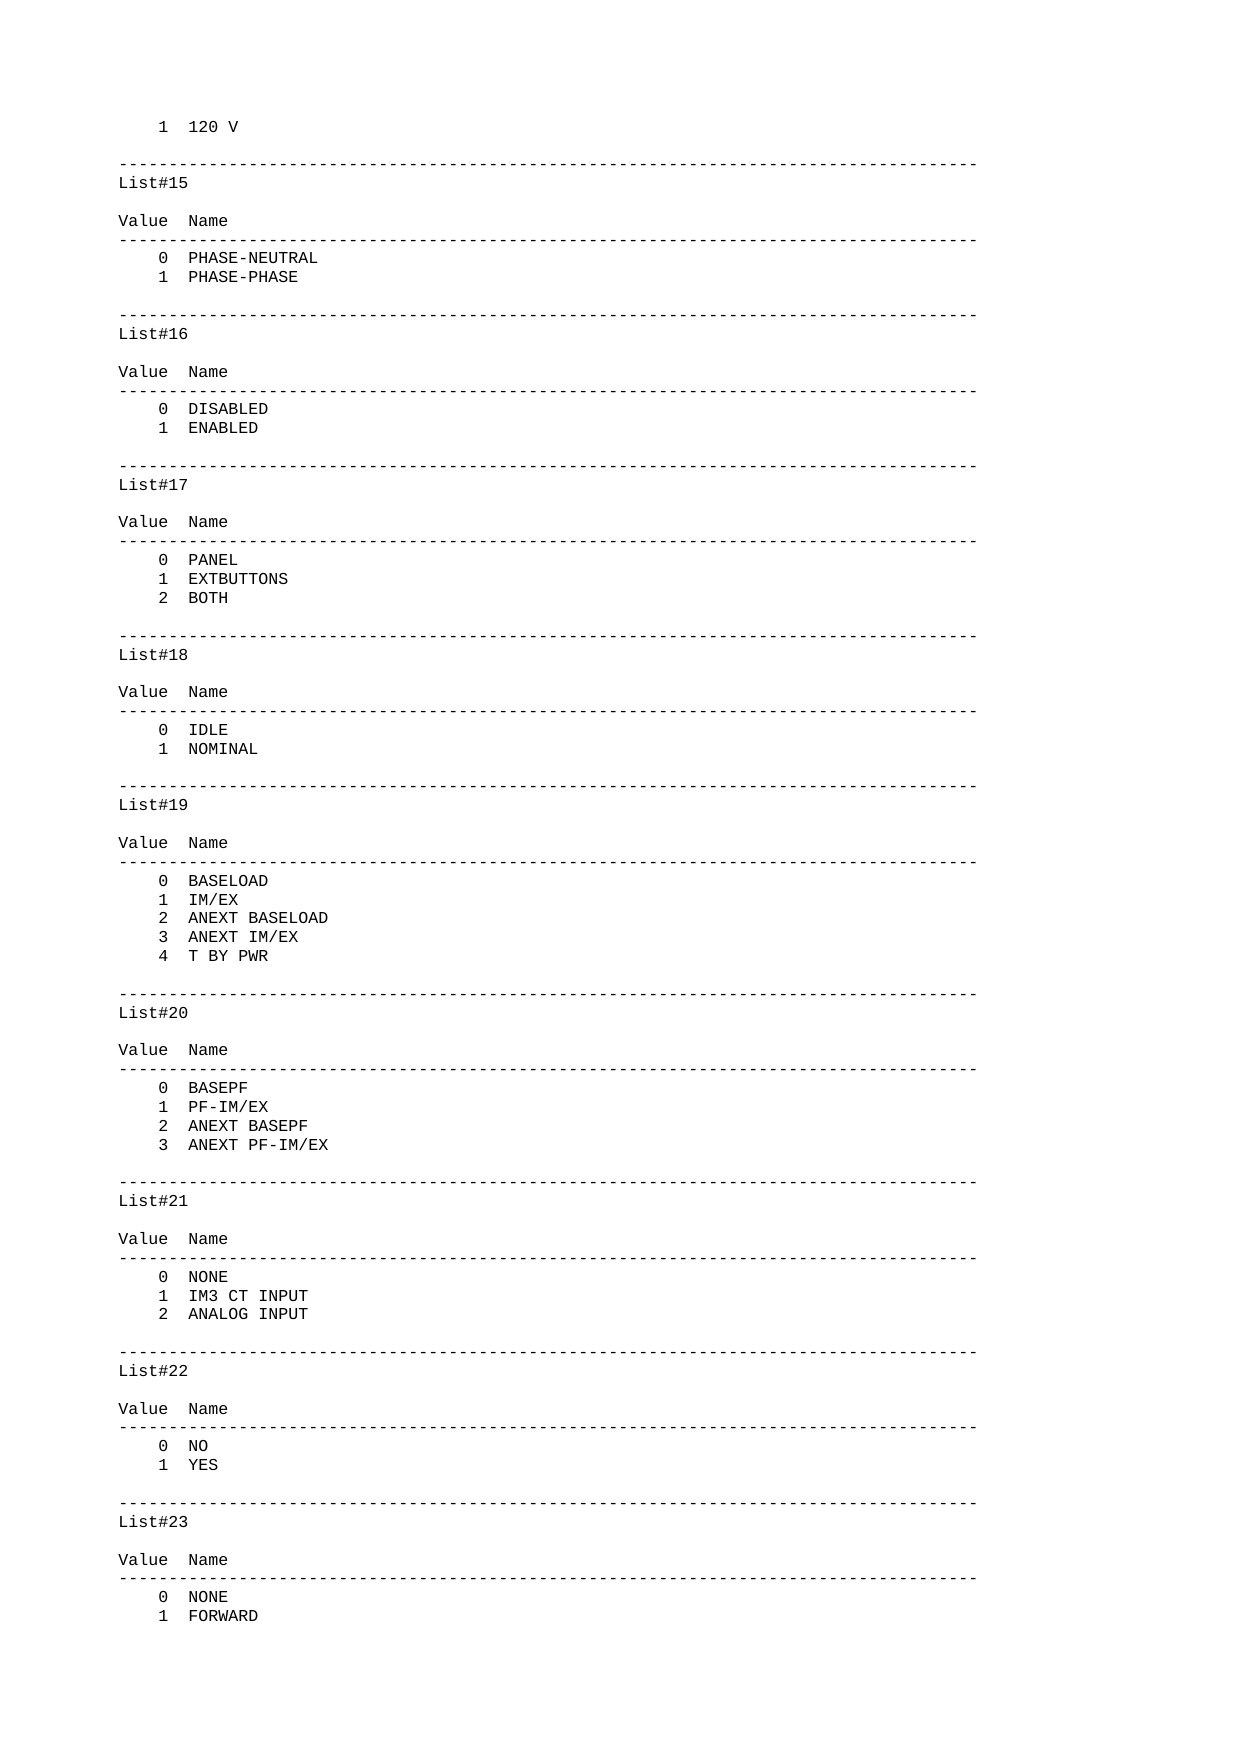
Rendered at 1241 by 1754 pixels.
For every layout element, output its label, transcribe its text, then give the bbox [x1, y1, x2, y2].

text 0 PHASE-NEUTRAL [118, 250, 1122, 269]
text 0 IDLE [118, 721, 1122, 740]
text 0 PANEL [118, 552, 1122, 571]
text List#17 [118, 476, 1122, 495]
text 1 PHASE-PHASE [118, 269, 1122, 288]
text -------------------------------------------------------------------------------------- [118, 1061, 1122, 1080]
text -------------------------------------------------------------------------------------- [118, 382, 1122, 401]
text 0 BASELOAD [118, 872, 1122, 891]
text 1 IM/EX [118, 891, 1122, 910]
text 0 NONE [118, 1268, 1122, 1287]
text 1 NOMINAL [118, 740, 1122, 759]
text -------------------------------------------------------------------------------------- [118, 1494, 1122, 1513]
text Value Name [118, 1551, 1122, 1570]
text -------------------------------------------------------------------------------------- [118, 231, 1122, 250]
text 1 EXTBUTTONS [118, 571, 1122, 589]
text Value Name [118, 514, 1122, 533]
text Value Name [118, 684, 1122, 703]
text -------------------------------------------------------------------------------------- [118, 1249, 1122, 1268]
text 4 T BY PWR [118, 948, 1122, 967]
text -------------------------------------------------------------------------------------- [118, 457, 1122, 476]
text 0 BASEPF [118, 1080, 1122, 1098]
text 2 ANEXT BASEPF [118, 1117, 1122, 1136]
text -------------------------------------------------------------------------------------- [118, 703, 1122, 721]
text -------------------------------------------------------------------------------------- [118, 156, 1122, 175]
text 1 YES [118, 1457, 1122, 1476]
text -------------------------------------------------------------------------------------- [118, 627, 1122, 646]
text -------------------------------------------------------------------------------------- [118, 1419, 1122, 1438]
text List#21 [118, 1193, 1122, 1212]
text 0 NO [118, 1438, 1122, 1457]
text List#22 [118, 1362, 1122, 1381]
text List#18 [118, 646, 1122, 665]
text Value Name [118, 212, 1122, 231]
text List#20 [118, 1004, 1122, 1023]
text 3 ANEXT PF-IM/EX [118, 1136, 1122, 1155]
text List#15 [118, 175, 1122, 193]
text List#19 [118, 797, 1122, 816]
text 0 DISABLED [118, 401, 1122, 420]
text -------------------------------------------------------------------------------------- [118, 1344, 1122, 1362]
text Value Name [118, 1042, 1122, 1061]
text List#23 [118, 1513, 1122, 1532]
text Value Name [118, 363, 1122, 382]
text -------------------------------------------------------------------------------------- [118, 533, 1122, 552]
text -------------------------------------------------------------------------------------- [118, 1174, 1122, 1193]
text 1 120 V [118, 118, 1122, 137]
text 3 ANEXT IM/EX [118, 929, 1122, 948]
text 1 IM3 CT INPUT [118, 1287, 1122, 1306]
text Value Name [118, 834, 1122, 853]
text -------------------------------------------------------------------------------------- [118, 853, 1122, 872]
text 1 FORWARD [118, 1608, 1122, 1626]
text 2 ANALOG INPUT [118, 1306, 1122, 1325]
text -------------------------------------------------------------------------------------- [118, 778, 1122, 797]
text -------------------------------------------------------------------------------------- [118, 1570, 1122, 1589]
text -------------------------------------------------------------------------------------- [118, 985, 1122, 1004]
text Value Name [118, 1231, 1122, 1249]
text List#16 [118, 326, 1122, 344]
text 1 PF-IM/EX [118, 1098, 1122, 1117]
text Value Name [118, 1400, 1122, 1419]
text 2 BOTH [118, 589, 1122, 608]
text 1 ENABLED [118, 420, 1122, 439]
text 2 ANEXT BASELOAD [118, 910, 1122, 929]
text 0 NONE [118, 1589, 1122, 1608]
text -------------------------------------------------------------------------------------- [118, 307, 1122, 326]
